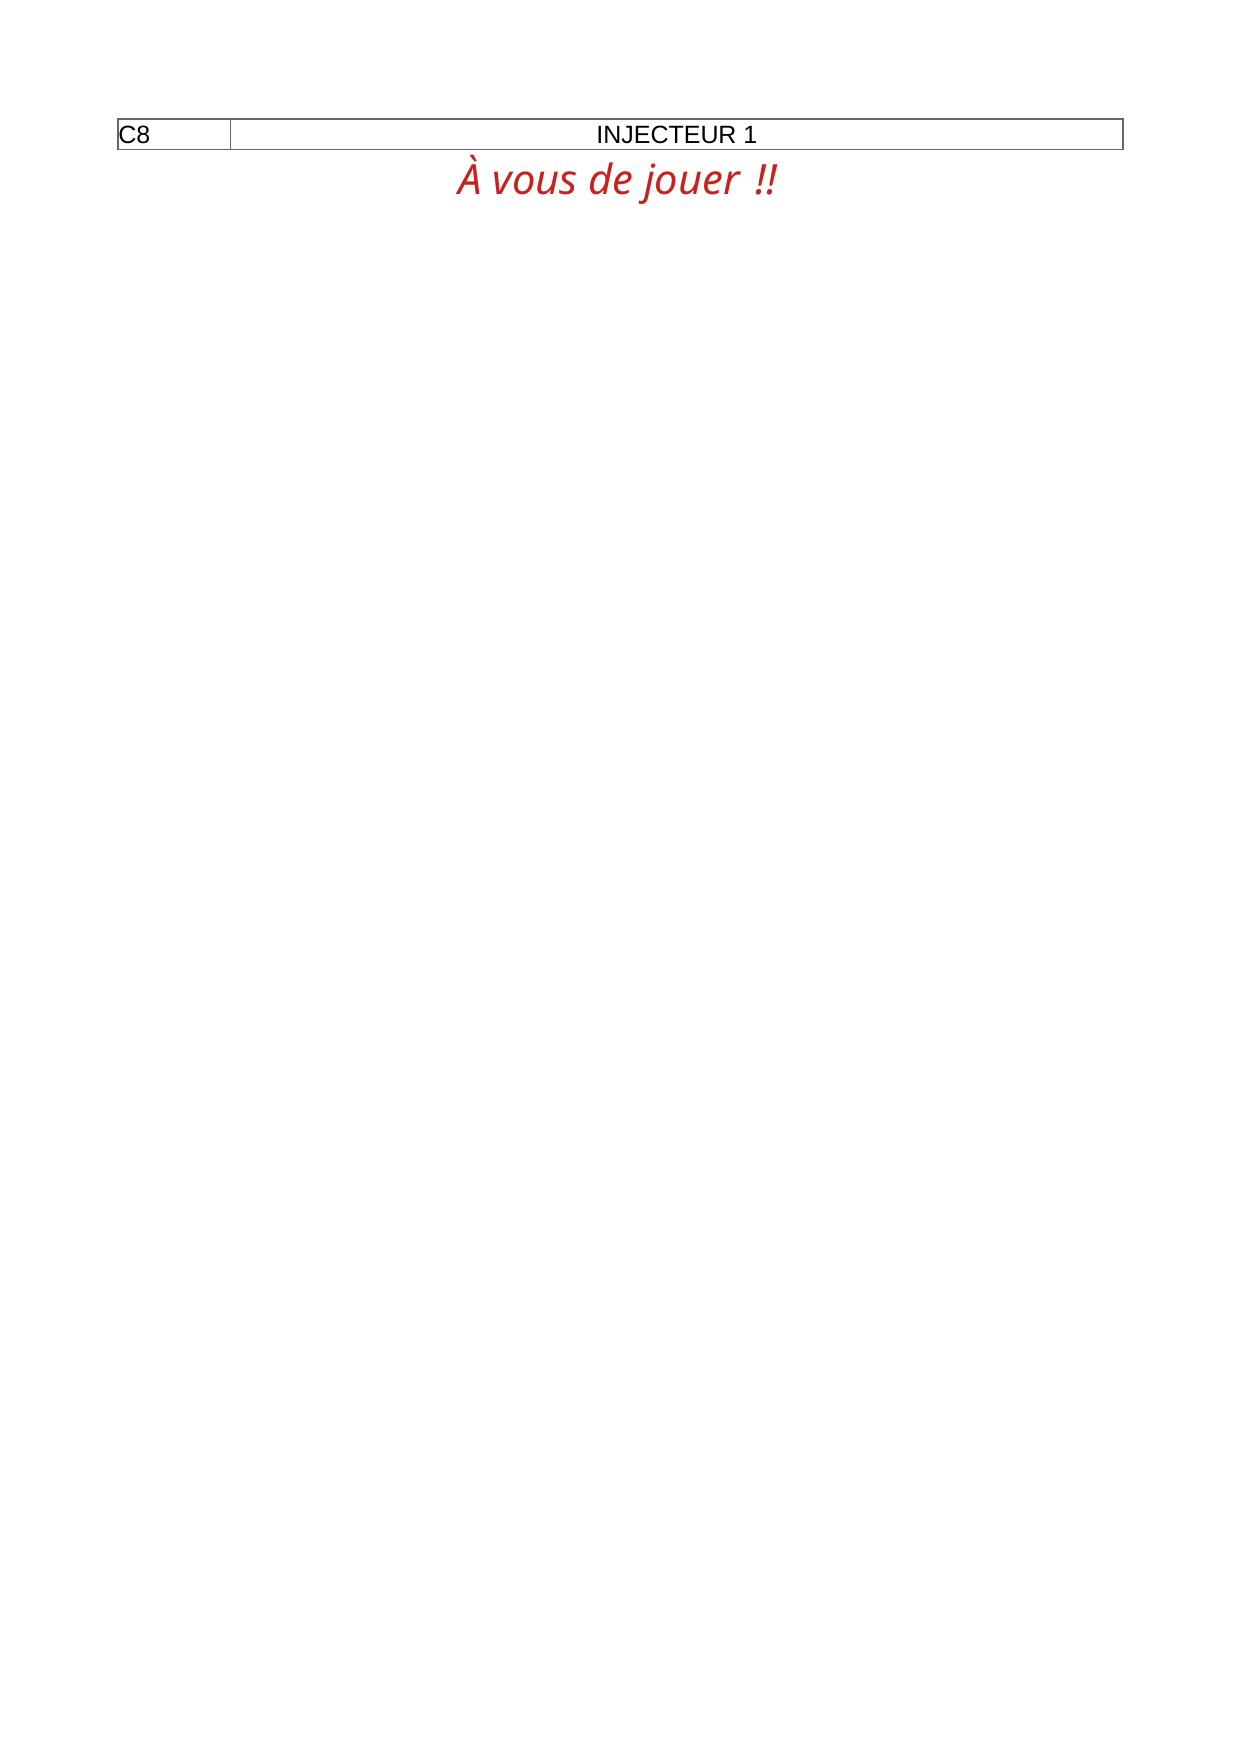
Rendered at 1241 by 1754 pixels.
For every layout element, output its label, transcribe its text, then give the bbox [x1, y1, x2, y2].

table_cell C8 [119, 120, 230, 148]
table_cell INJECTEUR 1 [231, 120, 1122, 148]
text À vous de jouer !! [118, 150, 1122, 207]
